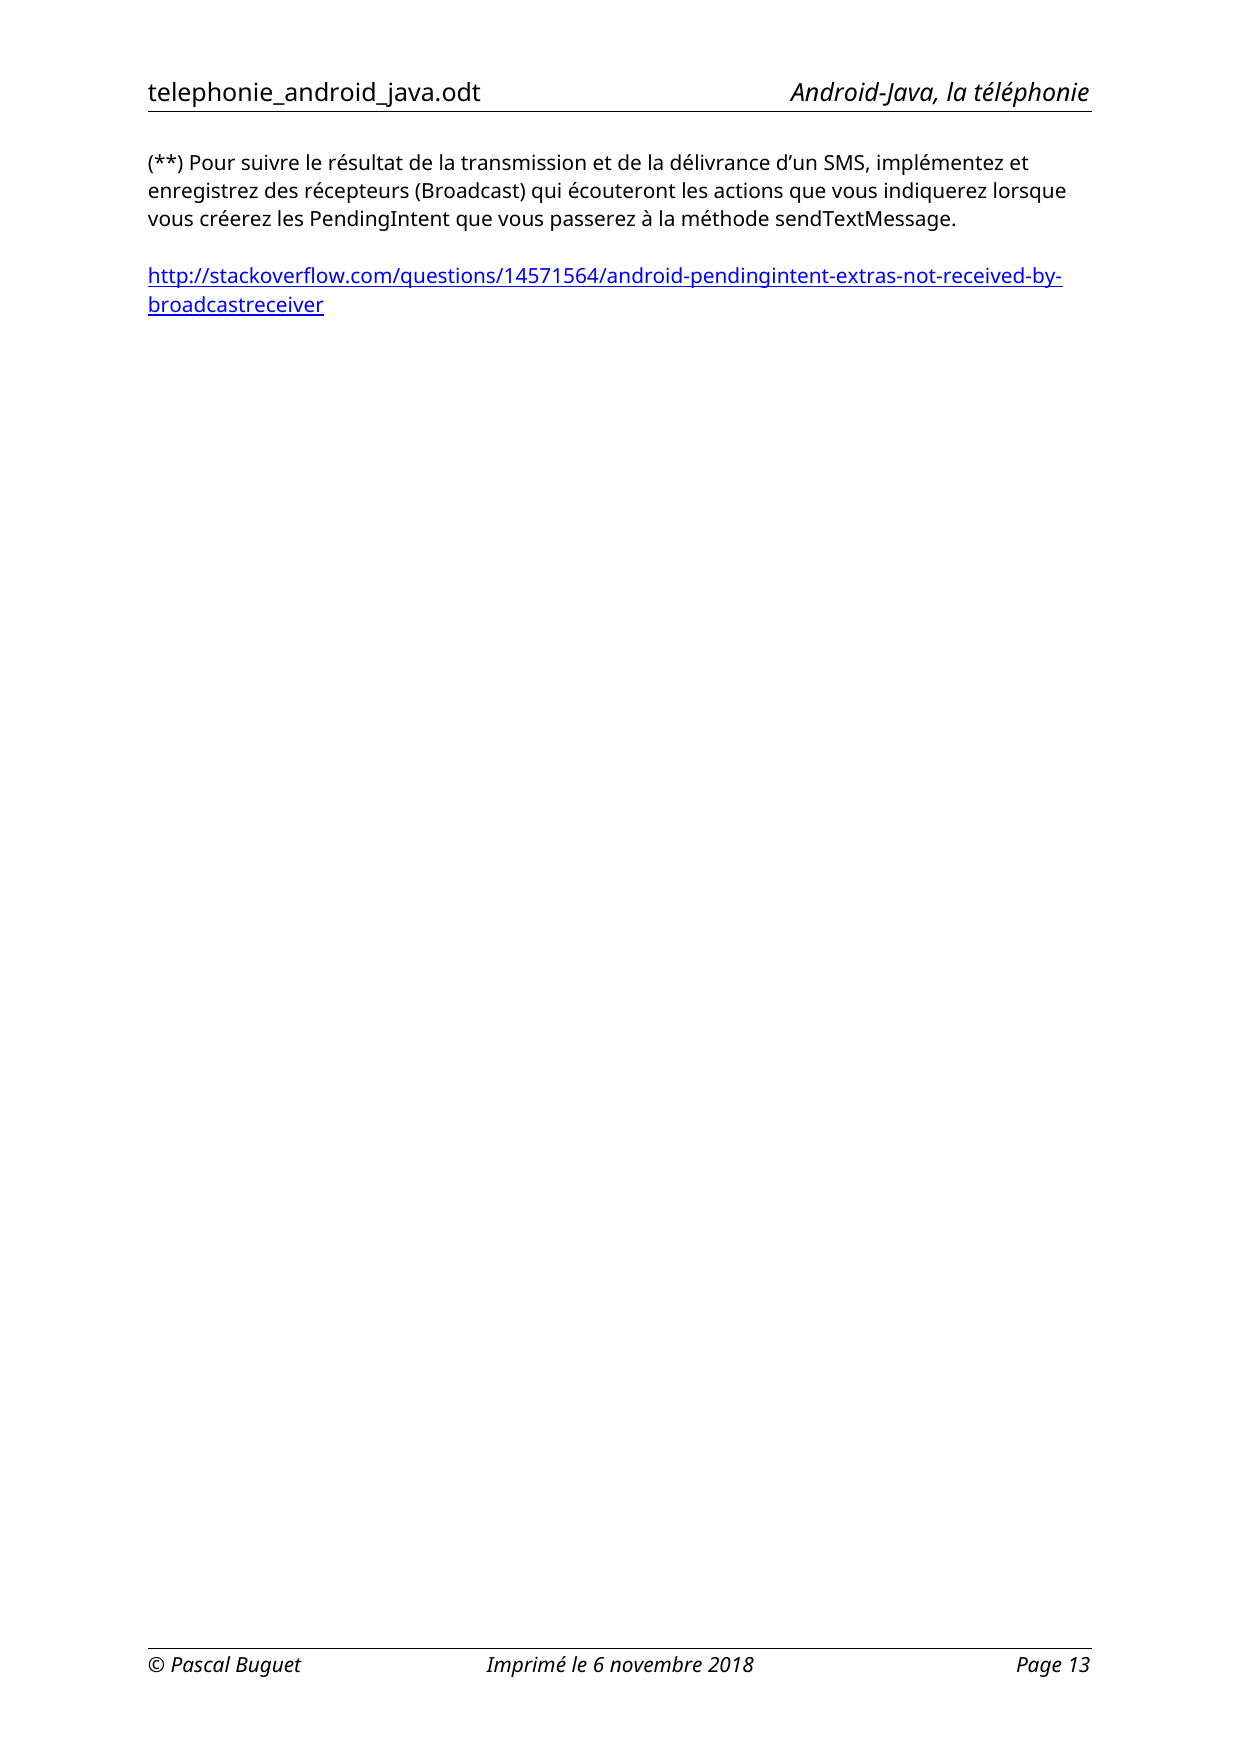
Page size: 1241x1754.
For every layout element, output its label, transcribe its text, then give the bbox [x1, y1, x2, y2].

text (**) Pour suivre le résultat de la transmission et de la délivrance d’un SMS, implémentez et enregistrez des récepteurs (Broadcast) qui écouteront les actions que vous indiquerez lorsque vous créerez les PendingIntent que vous passerez à la méthode sendTextMessage. [148, 148, 1092, 233]
text http://stackoverflow.com/questions/14571564/android-pendingintent-extras-not-received-by-broadcastreceiver [148, 261, 1092, 318]
